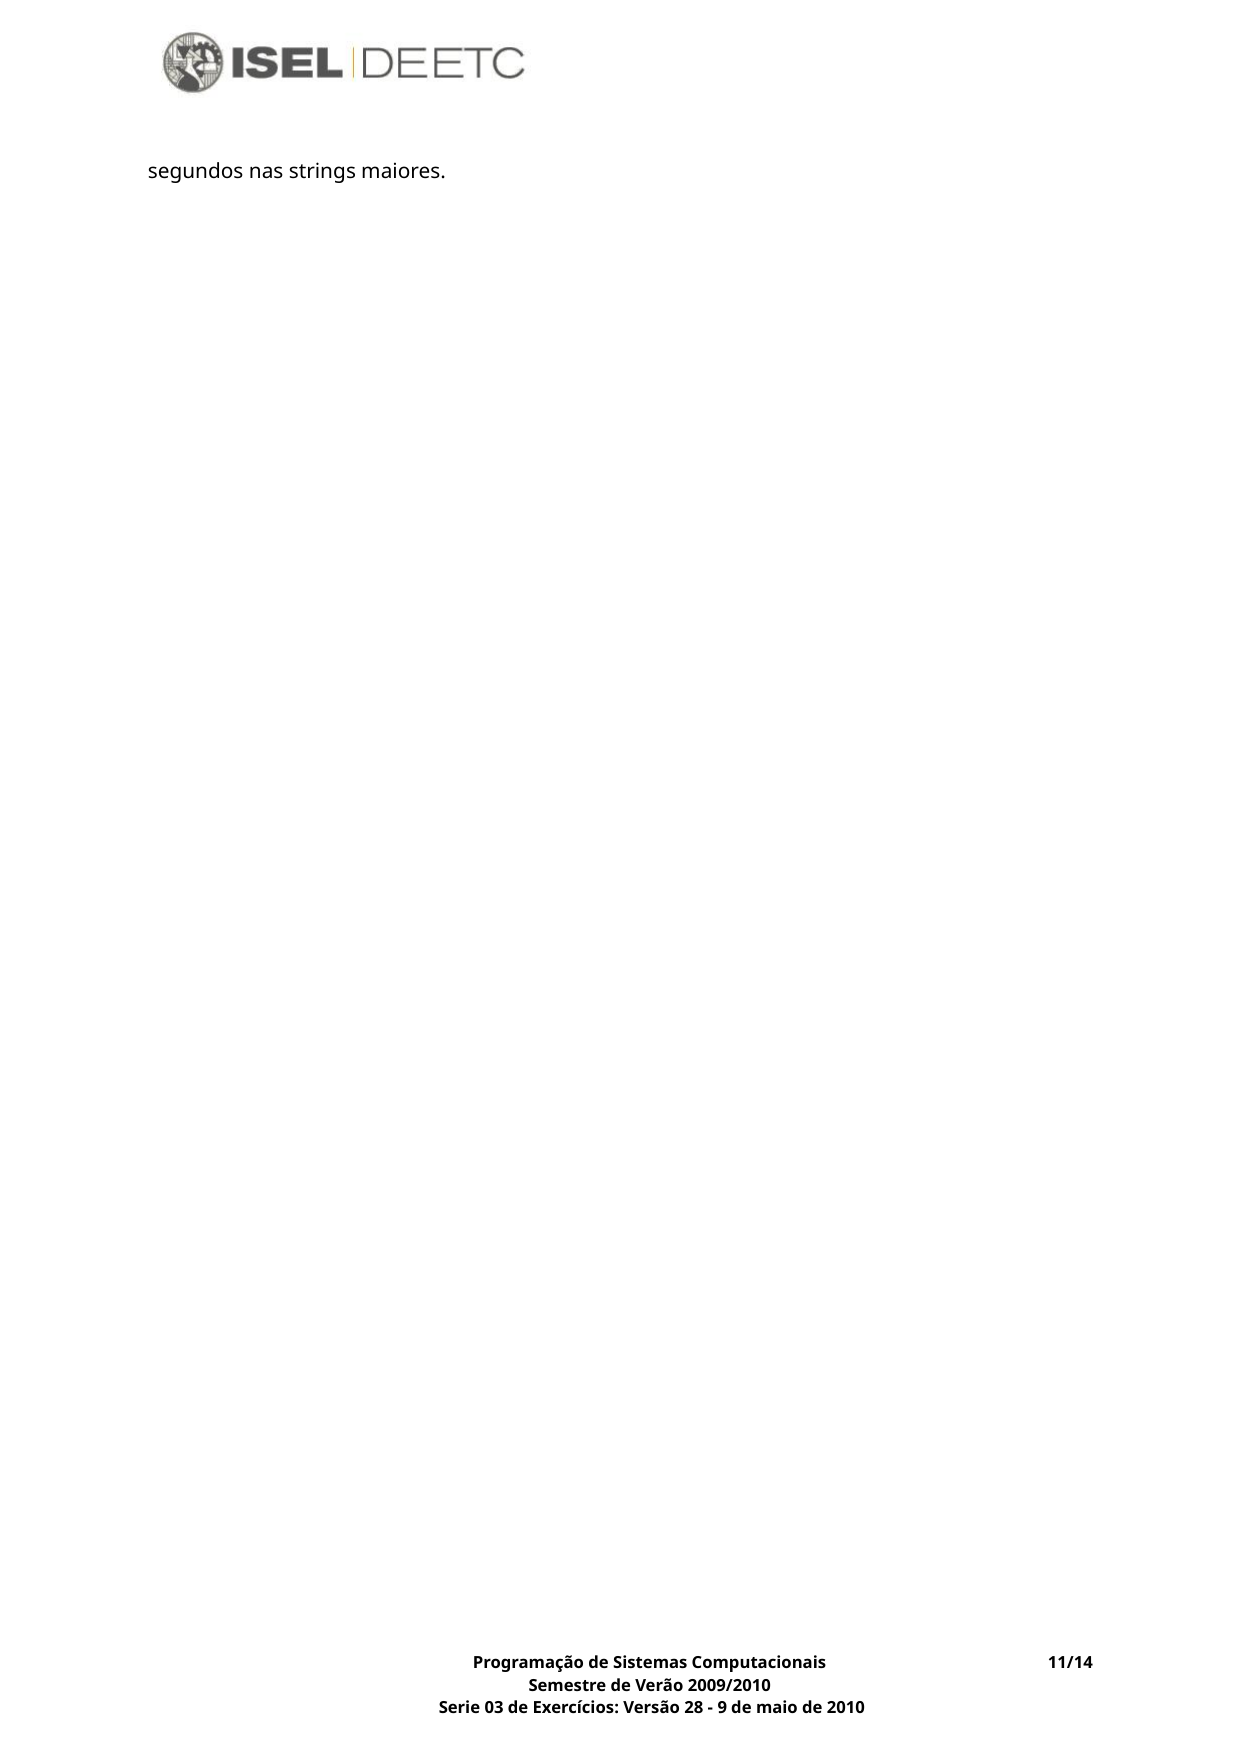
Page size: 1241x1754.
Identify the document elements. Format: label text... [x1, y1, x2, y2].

picture [153, 17, 555, 118]
text segundos nas strings maiores. [148, 156, 1093, 185]
